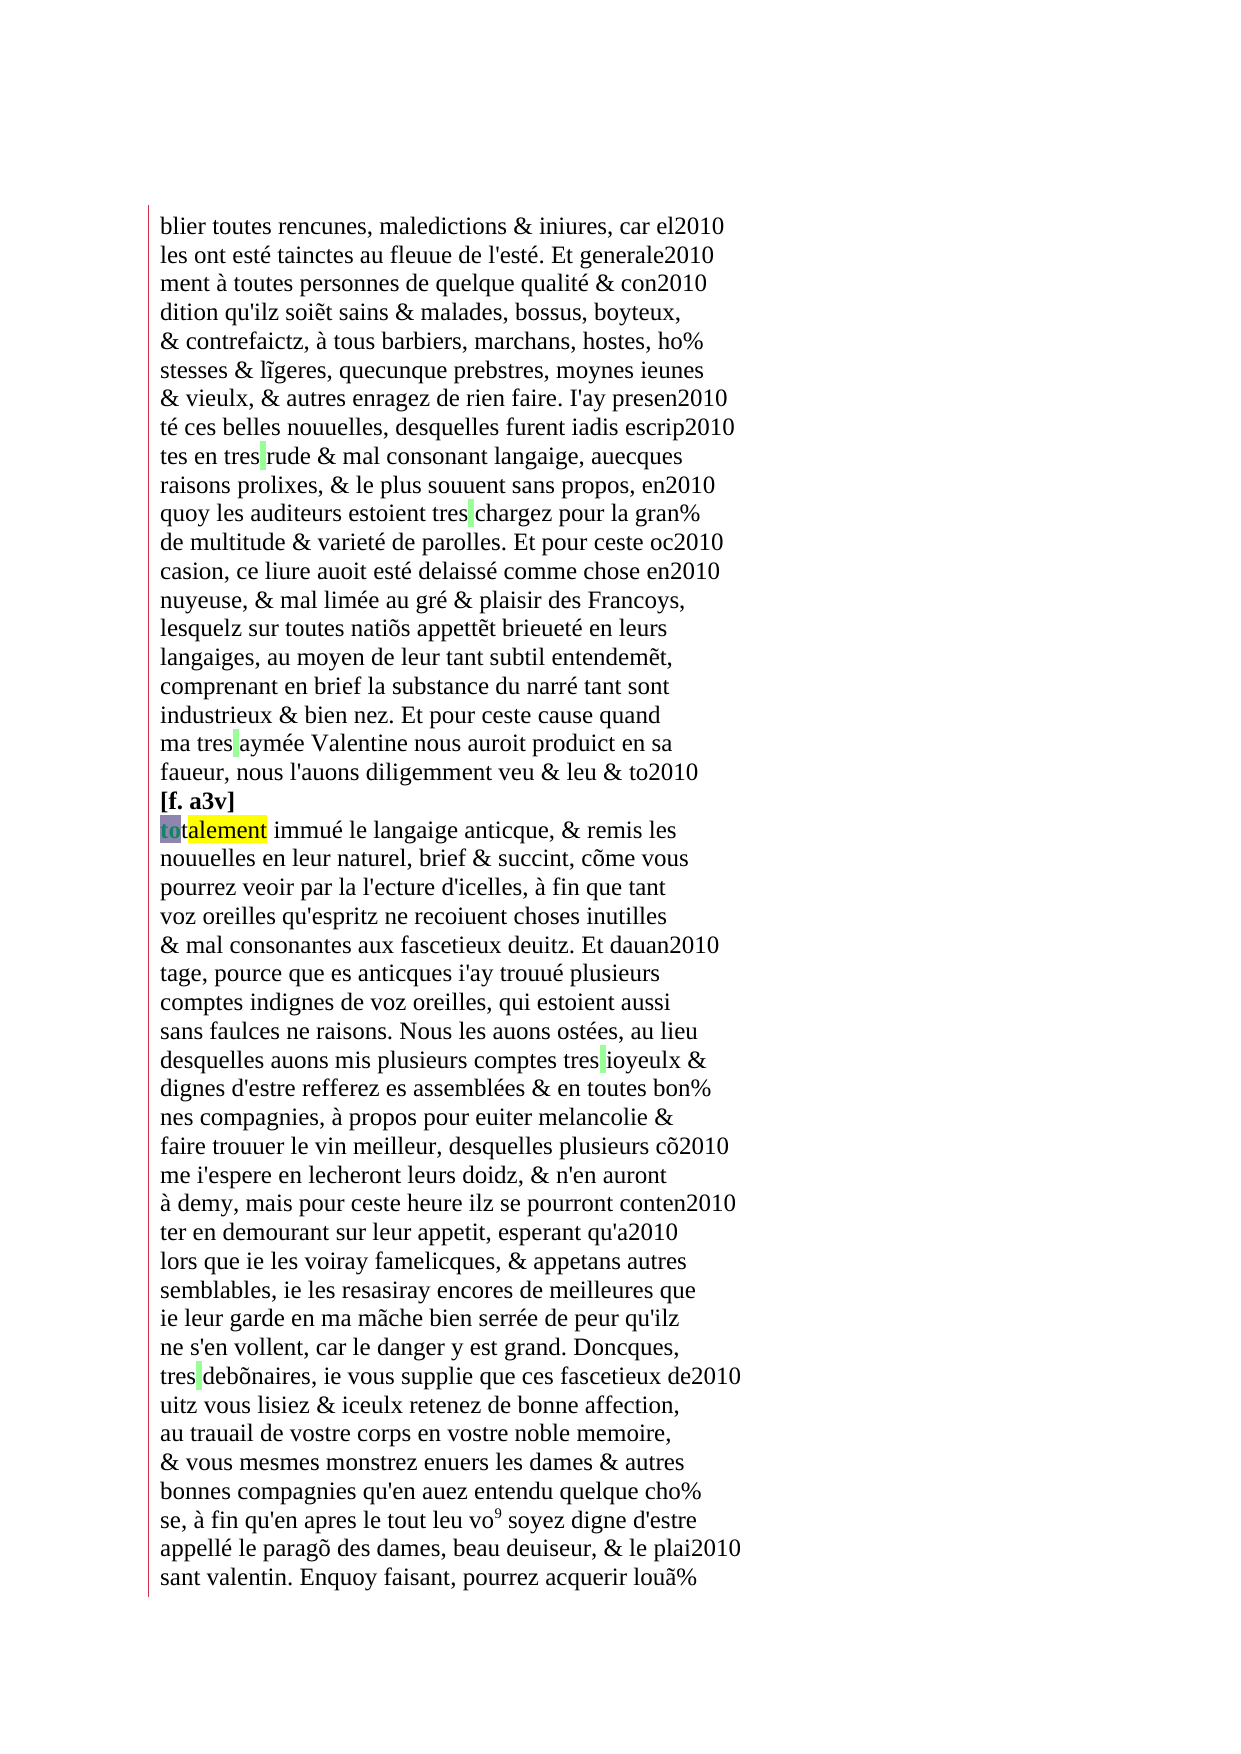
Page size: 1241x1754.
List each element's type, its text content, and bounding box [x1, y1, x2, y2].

text blier toutes rencunes, maledictions & iniures, car el2010 les ont esté tainctes au fleuue de l'esté. Et generale2010 ment à toutes personnes de quelque qualité & con2010 dition qu'ilz soiẽt sains & malades, bossus, boyteux, & contrefaictz, à tous barbiers, marchans, hostes, ho% stesses & lĩgeres, quecunque prebstres, moynes ieunes & vieulx, & autres enragez de rien faire. I'ay presen2010 té ces belles nouuelles, desquelles furent iadis escrip2010 tes en tres rude & mal consonant langaige, auecques raisons prolixes, & le plus souuent sans propos, en2010 quoy les auditeurs estoient tres chargez pour la gran% de multitude & varieté de parolles. Et pour ceste oc2010 casion, ce liure auoit esté delaissé comme chose en2010 nuyeuse, & mal limée au gré & plaisir des Francoys, lesquelz sur toutes natiõs appettẽt brieueté en leurs langaiges, au moyen de leur tant subtil entendemẽt, comprenant en brief la substance du narré tant sont industrieux & bien nez. Et pour ceste cause quand ma tres aymée Valentine nous auroit produict en sa faueur, nous l'auons diligemment veu & leu & to2010 [f. a3v] totalement immué le langaige anticque, & remis les nouuelles en leur naturel, brief & succint, cõme vous pourrez veoir par la l'ecture d'icelles, à fin que tant voz oreilles qu'espritz ne recoiuent choses inutilles & mal consonantes aux fascetieux deuitz. Et dauan2010 tage, pource que es anticques i'ay trouué plusieurs comptes indignes de voz oreilles, qui estoient aussi sans faulces ne raisons. Nous les auons ostées, au lieu desquelles auons mis plusieurs comptes tres ioyeulx & dignes d'estre refferez es assemblées & en toutes bon% nes compagnies, à propos pour euiter melancolie & faire trouuer le vin meilleur, desquelles plusieurs cõ2010 me i'espere en lecheront leurs doidz, & n'en auront à demy, mais pour ceste heure ilz se pourront conten2010 ter en demourant sur leur appetit, esperant qu'a2010 lors que ie les voiray famelicques, & appetans autres semblables, ie les resasiray encores de meilleures que ie leur garde en ma mãche bien serrée de peur qu'ilz ne s'en vollent, car le danger y est grand. Doncques, tres debõnaires, ie vous supplie que ces fascetieux de2010 uitz vous lisiez & iceulx retenez de bonne affection, au trauail de vostre corps en vostre noble memoire, & vous mesmes monstrez enuers les dames & autres bonnes compagnies qu'en auez entendu quelque cho% se, à fin qu'en apres le tout leu vo9 soyez digne d'estre appellé le paragõ des dames, beau deuiseur, & le plai2010 sant valentin. Enquoy faisant, pourrez acquerir louã% [149, 205, 1093, 1597]
